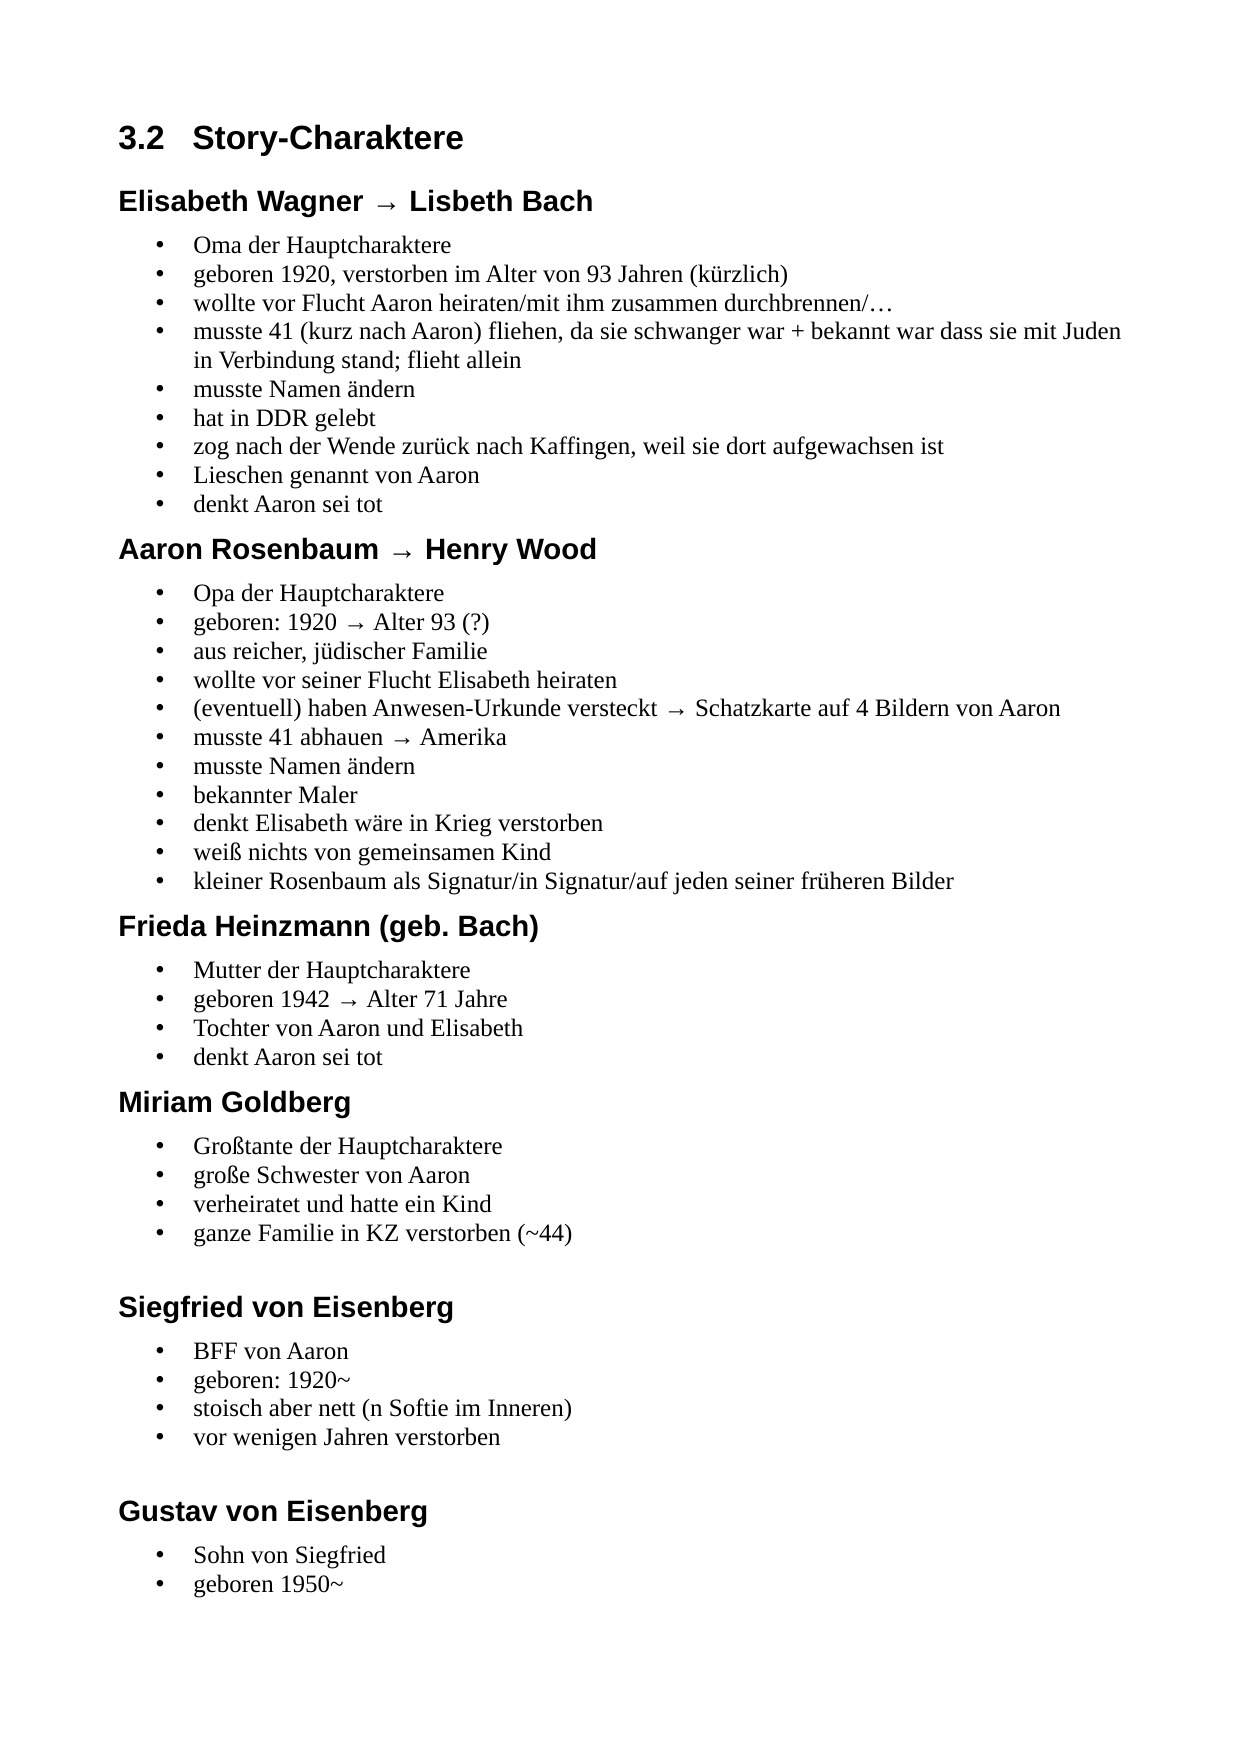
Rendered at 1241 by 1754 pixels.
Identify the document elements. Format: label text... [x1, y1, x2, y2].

list Großtante der Hauptcharaktere [156, 1131, 1122, 1160]
list kleiner Rosenbaum als Signatur/in Signatur/auf jeden seiner früheren Bilder [156, 866, 1122, 895]
list große Schwester von Aaron [156, 1160, 1122, 1189]
list geboren 1950~ [156, 1569, 1122, 1598]
subtitle Story-Charaktere [118, 118, 1122, 157]
list Oma der Hauptcharaktere [156, 230, 1122, 259]
list bekannter Maler [156, 780, 1122, 808]
list stoisch aber nett (n Softie im Inneren) [156, 1393, 1122, 1422]
subtitle Frieda Heinzmann (geb. Bach) [118, 909, 1122, 943]
list zog nach der Wende zurück nach Kaffingen, weil sie dort aufgewachsen ist [156, 431, 1122, 460]
list geboren: 1920~ [156, 1365, 1122, 1393]
subtitle Elisabeth Wagner → Lisbeth Bach [118, 184, 1122, 218]
list Sohn von Siegfried [156, 1541, 1122, 1569]
list denkt Aaron sei tot [156, 1042, 1122, 1071]
list musste Namen ändern [156, 374, 1122, 403]
list BFF von Aaron [156, 1336, 1122, 1365]
list aus reicher, jüdischer Familie [156, 636, 1122, 665]
list Lieschen genannt von Aaron [156, 460, 1122, 489]
list wollte vor seiner Flucht Elisabeth heiraten [156, 665, 1122, 693]
list weiß nichts von gemeinsamen Kind [156, 837, 1122, 866]
subtitle Miriam Goldberg [118, 1085, 1122, 1119]
list (eventuell) haben Anwesen-Urkunde versteckt → Schatzkarte auf 4 Bildern von Aaron [156, 693, 1122, 722]
list musste Namen ändern [156, 751, 1122, 780]
list Mutter der Hauptcharaktere [156, 956, 1122, 984]
subtitle Siegfried von Eisenberg [118, 1290, 1122, 1323]
list ganze Familie in KZ verstorben (~44) [156, 1218, 1122, 1246]
list Opa der Hauptcharaktere [156, 578, 1122, 607]
subtitle Aaron Rosenbaum → Henry Wood [118, 532, 1122, 566]
list musste 41 (kurz nach Aaron) fliehen, da sie schwanger war + bekannt war dass sie mit Juden in Verbindung stand; flieht allein [156, 316, 1122, 374]
list musste 41 abhauen → Amerika [156, 722, 1122, 751]
list geboren: 1920 → Alter 93 (?) [156, 607, 1122, 636]
list Tochter von Aaron und Elisabeth [156, 1013, 1122, 1042]
list vor wenigen Jahren verstorben [156, 1422, 1122, 1451]
list geboren 1942 → Alter 71 Jahre [156, 984, 1122, 1013]
subtitle Gustav von Eisenberg [118, 1494, 1122, 1528]
list wollte vor Flucht Aaron heiraten/mit ihm zusammen durchbrennen/… [156, 288, 1122, 316]
list denkt Elisabeth wäre in Krieg verstorben [156, 808, 1122, 837]
list geboren 1920, verstorben im Alter von 93 Jahren (kürzlich) [156, 259, 1122, 288]
list hat in DDR gelebt [156, 403, 1122, 431]
list verheiratet und hatte ein Kind [156, 1189, 1122, 1218]
list denkt Aaron sei tot [156, 489, 1122, 518]
